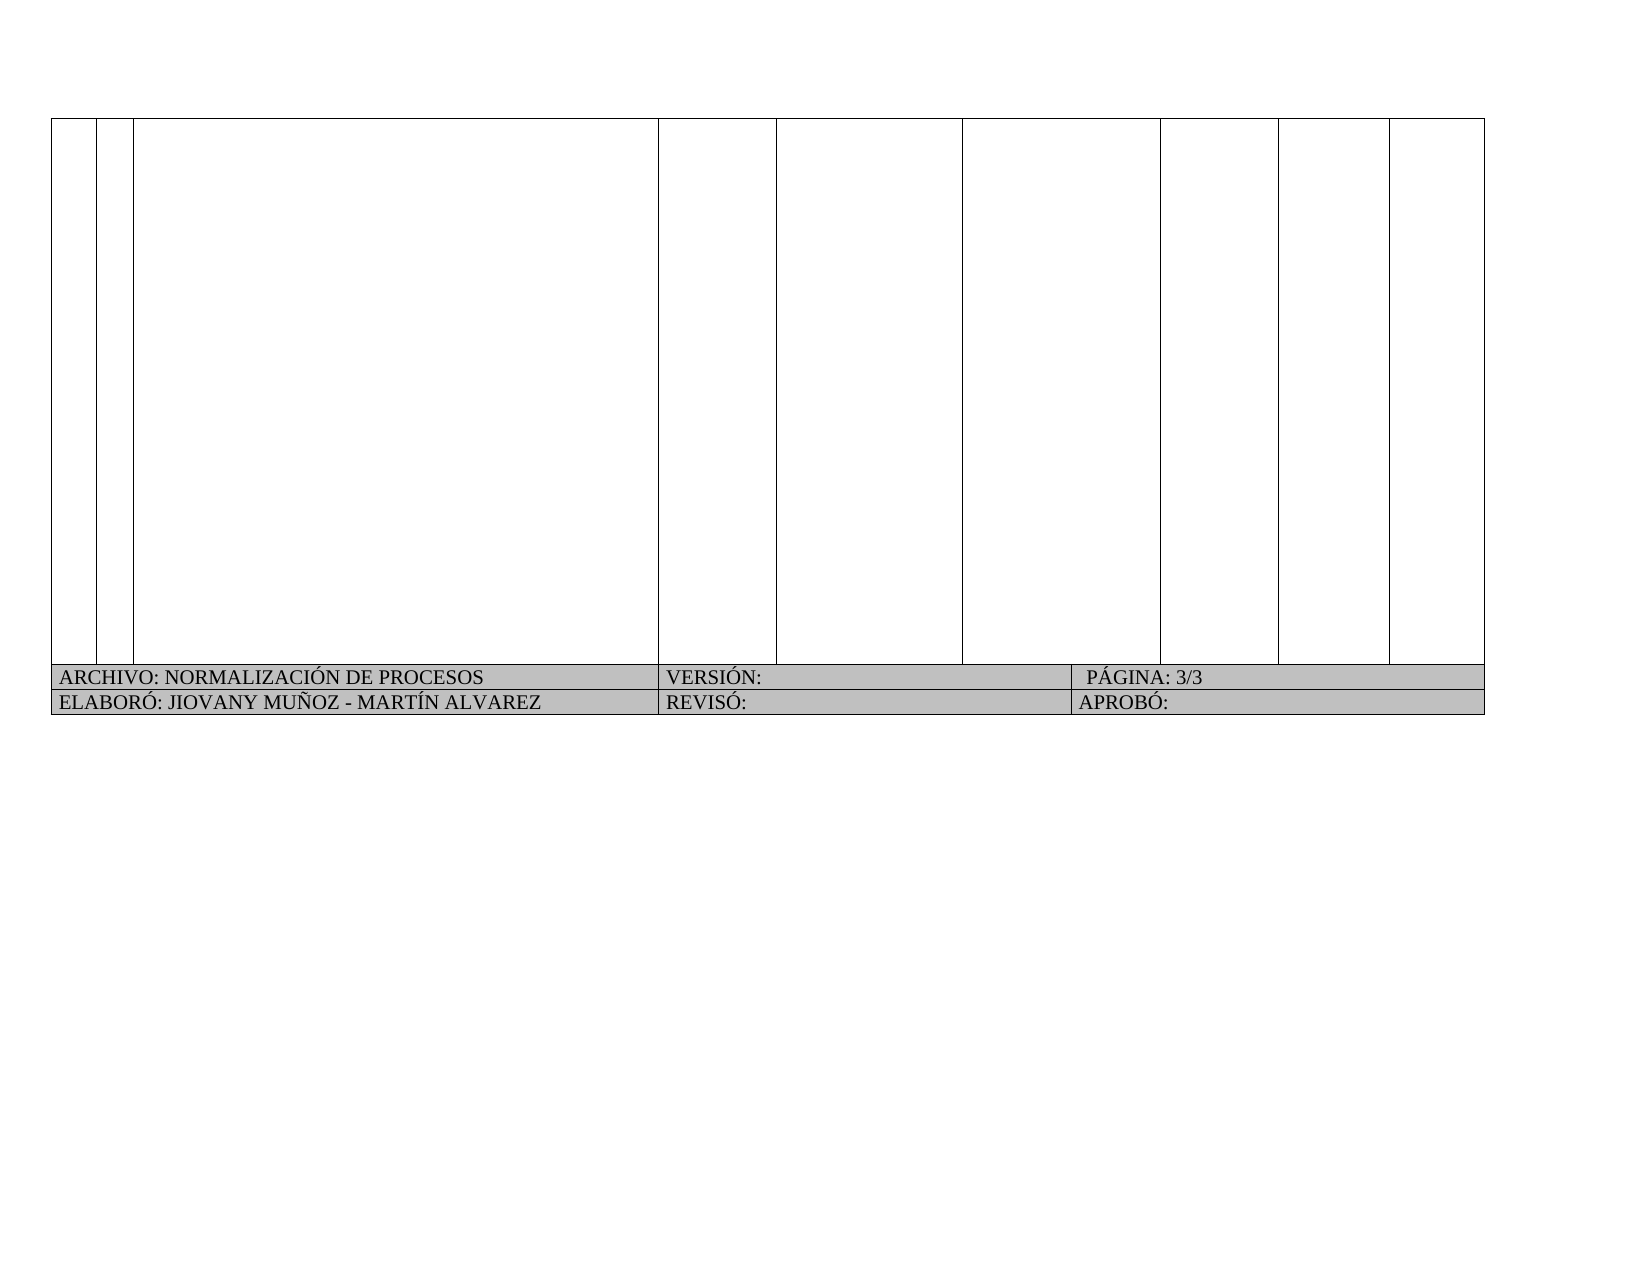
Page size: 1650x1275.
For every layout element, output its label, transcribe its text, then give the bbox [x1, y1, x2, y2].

table_cell VERSIÓN: [659, 665, 1071, 689]
table_cell [777, 119, 962, 664]
table_cell ELABORÓ: JIOVANY MUÑOZ - MARTÍN ALVAREZ [52, 690, 658, 714]
table_cell [1161, 119, 1278, 664]
table_cell [134, 119, 658, 664]
table_cell [97, 119, 133, 664]
table_cell ARCHIVO: NORMALIZACIÓN DE PROCESOS [52, 665, 658, 689]
table_cell [963, 119, 1160, 664]
table_cell APROBÓ: [1072, 690, 1484, 714]
table_cell [1279, 119, 1389, 664]
table_cell REVISÓ: [659, 690, 1071, 714]
table_cell [659, 119, 776, 664]
table_cell PÁGINA: 3/3 [1072, 665, 1484, 689]
table_cell [1390, 119, 1484, 664]
table_cell [52, 119, 96, 664]
